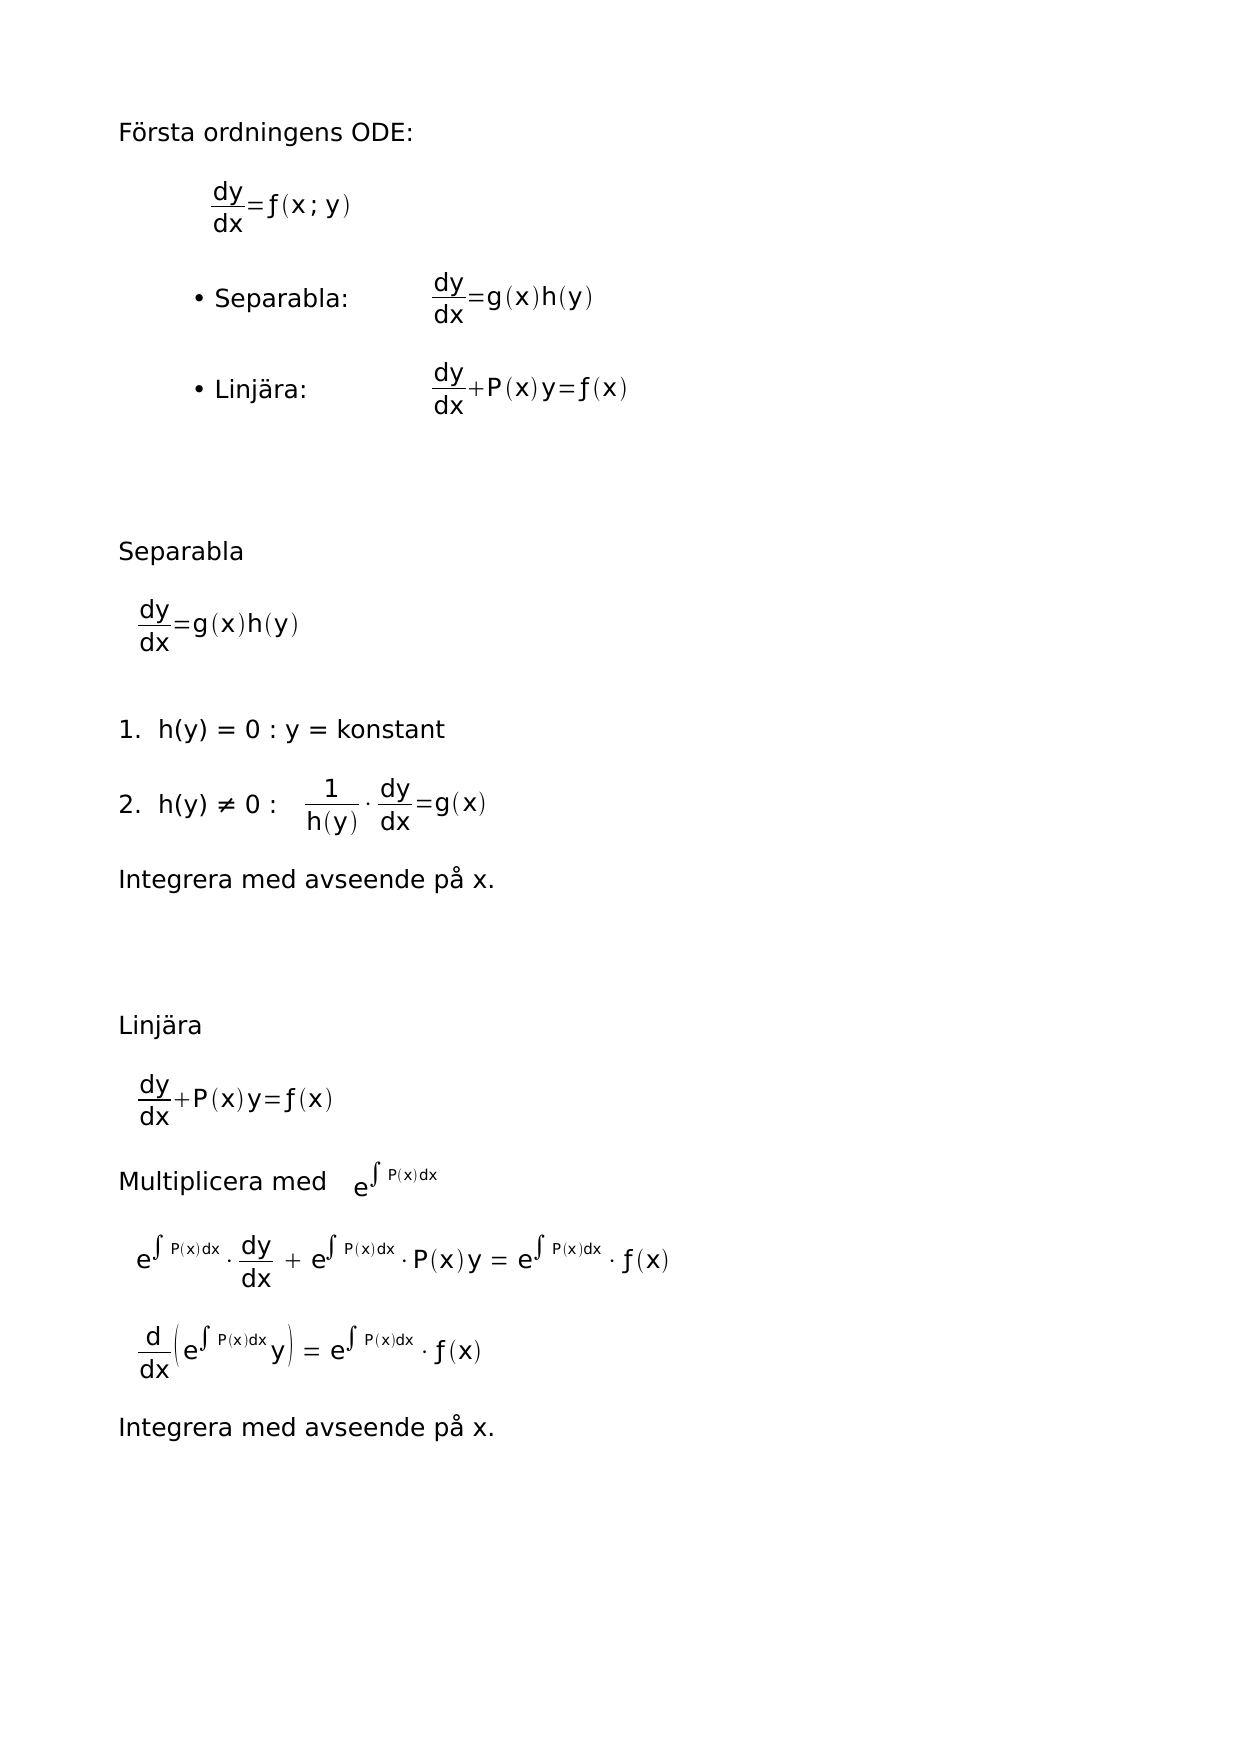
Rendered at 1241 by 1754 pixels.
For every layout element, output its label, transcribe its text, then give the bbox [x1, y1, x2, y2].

text 2. h(y) ≠ 0 : [118, 774, 1122, 836]
text 1. h(y) = 0 : y = konstant [118, 716, 1122, 745]
text Första ordningens ODE: [118, 118, 1122, 147]
text Integrera med avseende på x. [118, 1413, 1122, 1442]
text Integrera med avseende på x. [118, 865, 1122, 894]
text Multiplicera med [118, 1161, 1122, 1202]
text • Linjära: [118, 358, 1122, 420]
text Separabla [118, 537, 1122, 566]
text • Separabla: [118, 267, 1122, 329]
text Linjära [118, 1011, 1122, 1040]
